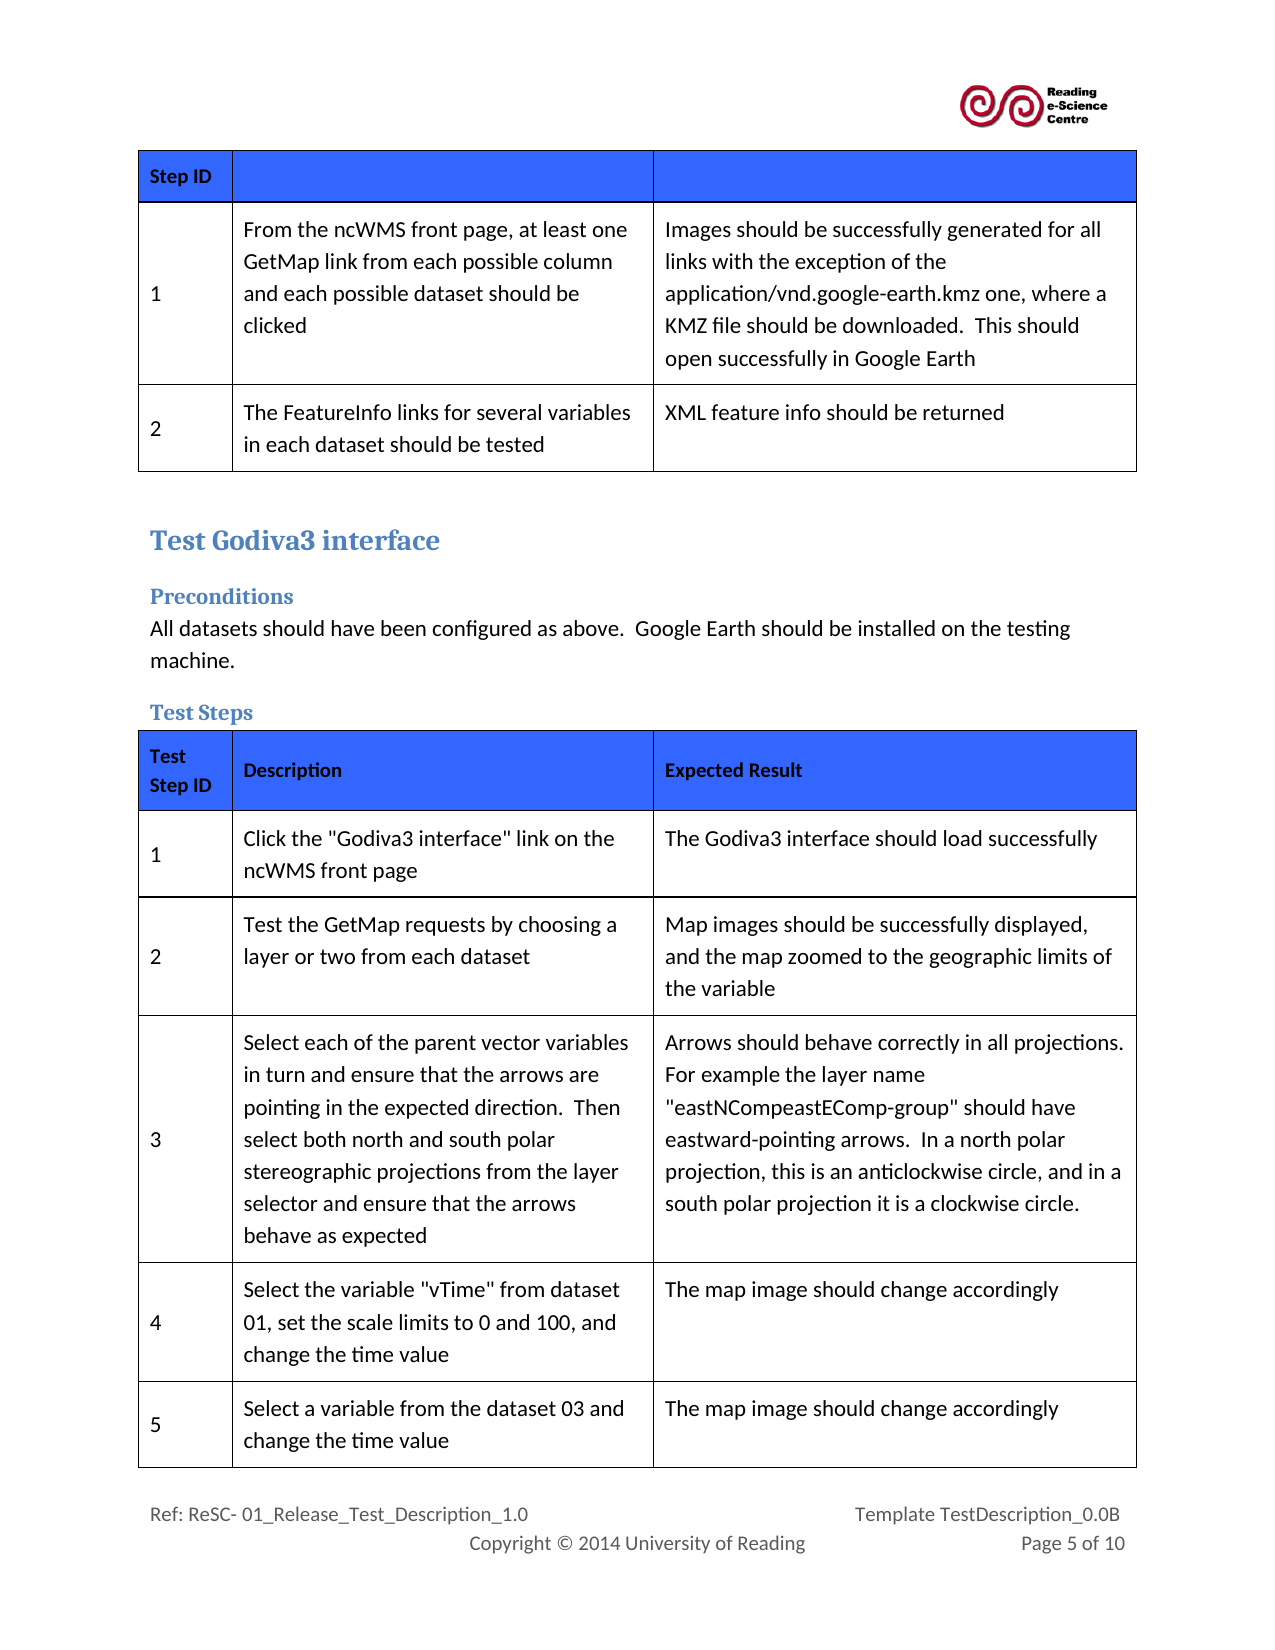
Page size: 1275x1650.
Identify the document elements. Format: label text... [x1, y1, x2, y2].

table_cell The Godiva3 interface should load successfully [654, 811, 1136, 896]
table_cell Click the "Godiva3 interface" link on the ncWMS front page [233, 811, 653, 896]
table_header Expected Result [654, 731, 1136, 810]
table_header [233, 151, 653, 201]
table_cell The FeatureInfo links for several variables in each dataset should be tested [233, 385, 653, 471]
table_cell 1 [139, 203, 232, 384]
table_cell Images should be successfully generated for all links with the exception of the application/vnd.google-earth.kmz one, where a KMZ file should be downloaded. This should open successfully in Google Earth [654, 203, 1136, 384]
subtitle Preconditions [150, 584, 1125, 610]
table_cell Select each of the parent vector variables in turn and ensure that the arrows are pointing in the expected direction. Then select both north and south polar stereographic projections from the layer selector and ensure that the arrows behave as expected [233, 1016, 653, 1262]
table_header Description [233, 731, 653, 810]
table_cell 4 [139, 1263, 232, 1381]
picture [959, 81, 1110, 131]
table_cell 1 [139, 811, 232, 896]
subtitle Test Steps [150, 699, 1125, 726]
table_cell 2 [139, 385, 232, 471]
table_cell 5 [139, 1382, 232, 1467]
subtitle Test Godiva3 interface [150, 524, 1125, 558]
table_cell The map image should change accordingly [654, 1263, 1136, 1381]
table_cell 3 [139, 1016, 232, 1262]
table_cell Select the variable "vTime" from dataset 01, set the scale limits to 0 and 100, and change the time value [233, 1263, 653, 1381]
table_cell Map images should be successfully displayed, and the map zoomed to the geographic limits of the variable [654, 898, 1136, 1015]
table_header Step ID [139, 151, 232, 201]
table_cell The map image should change accordingly [654, 1382, 1136, 1467]
table_cell Test the GetMap requests by choosing a layer or two from each dataset [233, 898, 653, 1015]
table_cell 2 [139, 898, 232, 1015]
table_cell From the ncWMS front page, at least one GetMap link from each possible column and each possible dataset should be clicked [233, 203, 653, 384]
table_cell XML feature info should be returned [654, 385, 1136, 471]
table_header [654, 151, 1136, 201]
table_header Test Step ID [139, 731, 232, 810]
table_cell Arrows should behave correctly in all projections. For example the layer name "eastNCompeastEComp-group" should have eastward-pointing arrows. In a north polar projection, this is an anticlockwise circle, and in a south polar projection it is a clockwise circle. [654, 1016, 1136, 1262]
table_cell Select a variable from the dataset 03 and change the time value [233, 1382, 653, 1467]
text All datasets should have been configured as above. Google Earth should be installed on the testing machine. [150, 614, 1125, 674]
